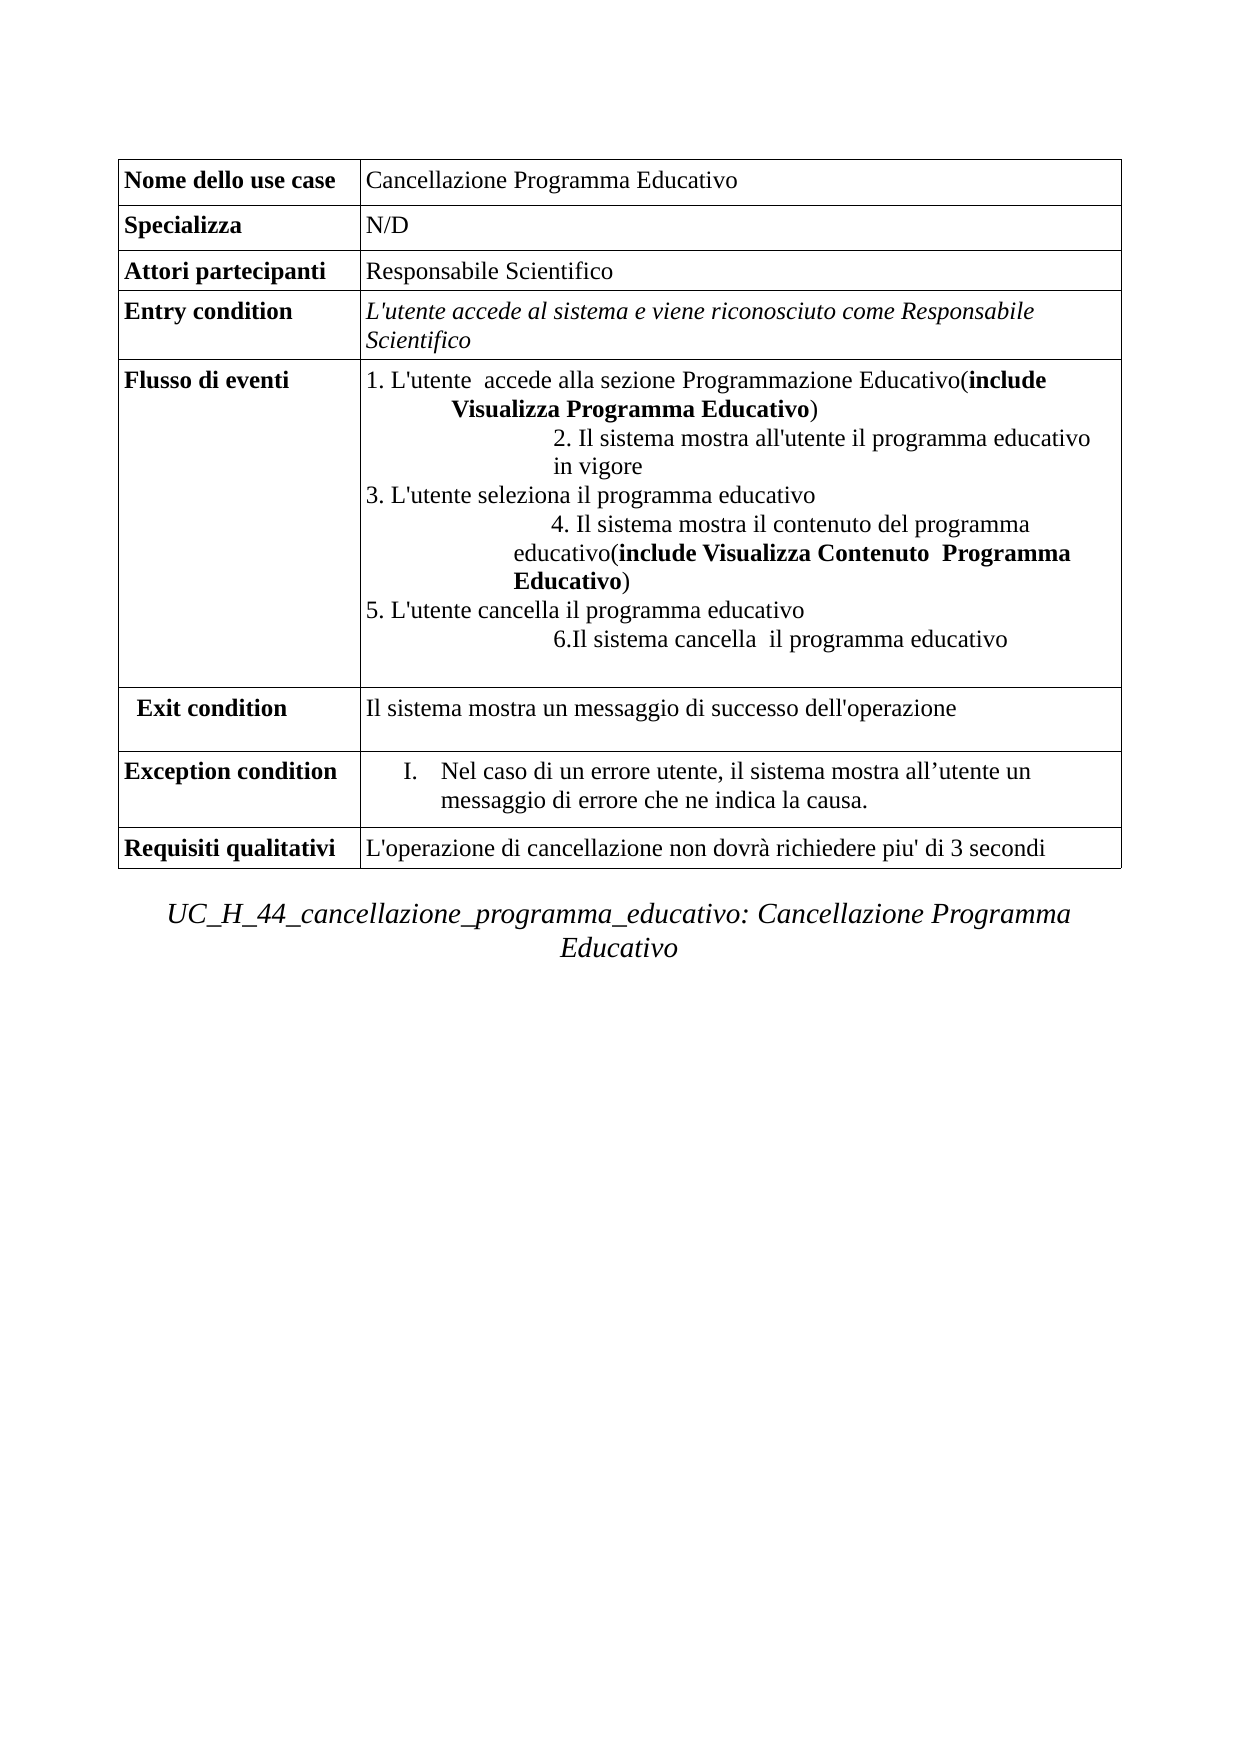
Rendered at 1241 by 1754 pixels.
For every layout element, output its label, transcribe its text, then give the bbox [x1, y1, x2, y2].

table_cell Entry condition [119, 291, 360, 359]
table_cell Attori partecipanti [119, 251, 360, 290]
table_cell Il sistema mostra un messaggio di successo dell'operazione [361, 688, 1121, 751]
table_cell Requisiti qualitativi [119, 828, 360, 867]
table_cell Exit condition [119, 688, 360, 751]
table_cell Exception condition [119, 752, 360, 827]
table_header Cancellazione Programma Educativo [361, 160, 1121, 205]
table_cell L'operazione di cancellazione non dovrà richiedere piu' di 3 secondi [361, 828, 1121, 867]
table_cell Nel caso di un errore utente, il sistema mostra all’utente un messaggio di errore che ne indica la causa. [361, 752, 1121, 827]
text UC_H_44_cancellazione_programma_educativo: Cancellazione Programma Educativo [118, 896, 1122, 963]
table_cell N/D [361, 206, 1121, 250]
table_cell Flusso di eventi [119, 360, 360, 687]
table_cell Specializza [119, 206, 360, 250]
table_cell Responsabile Scientifico [361, 251, 1121, 290]
table_cell L'utente accede alla sezione Programmazione Educativo(include Visualizza Programma Educativo) 2. Il sistema mostra all'utente il programma educativo in vigore 3. L'utente seleziona il programma educativo 4. Il sistema mostra il contenuto del programma educativo(include Visualizza Contenuto Programma Educativo) 5. L'utente cancella il programma educativo 6.Il sistema cancella il programma educativo [361, 360, 1121, 687]
table_header Nome dello use case [119, 160, 360, 205]
table_cell L'utente accede al sistema e viene riconosciuto come Responsabile Scientifico [361, 291, 1121, 359]
